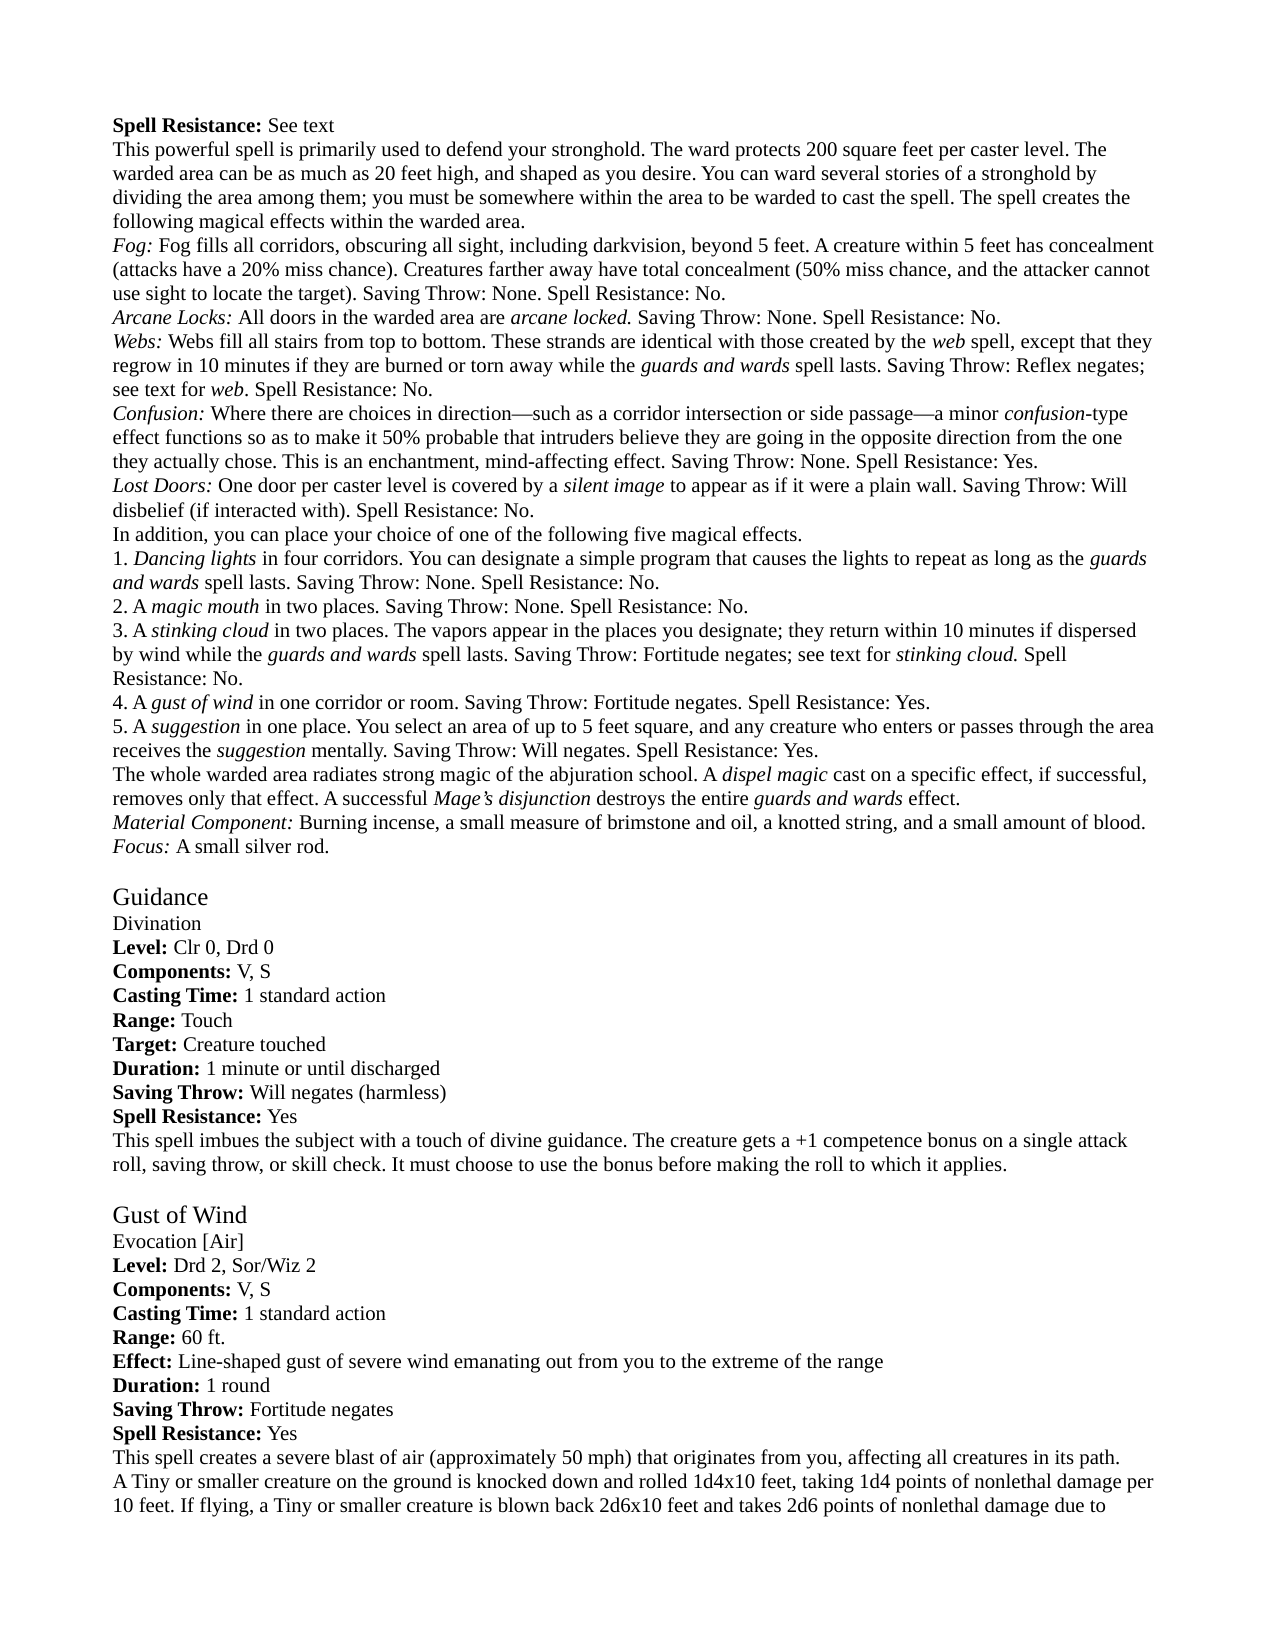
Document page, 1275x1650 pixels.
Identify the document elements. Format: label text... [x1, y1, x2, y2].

text 3. A stinking cloud in two places. The vapors appear in the places you designate; they return within 10 minutes if dispersed by wind while the guards and wards spell lasts. Saving Throw: Fortitude negates; see text for stinking cloud. Spell Resistance: No. [112, 618, 1162, 690]
text 1. Dancing lights in four corridors. You can designate a simple program that causes the lights to repeat as long as the guards and wards spell lasts. Saving Throw: None. Spell Resistance: No. [112, 546, 1162, 594]
text Range: 60 ft. [112, 1325, 1162, 1349]
text Material Component: Burning incense, a small measure of brimstone and oil, a knotted string, and a small amount of blood. [112, 810, 1162, 834]
text Saving Throw: Fortitude negates [112, 1397, 1162, 1421]
text Spell Resistance: Yes [112, 1421, 1162, 1445]
text Fog: Fog fills all corridors, obscuring all sight, including darkvision, beyond 5 feet. A creature within 5 feet has concealment (attacks have a 20% miss chance). Creatures farther away have total concealment (50% miss chance, and the attacker cannot use sight to locate the target). Saving Throw: None. Spell Resistance: No. [112, 233, 1162, 305]
text Level: Clr 0, Drd 0 [112, 935, 1162, 959]
text Casting Time: 1 standard action [112, 983, 1162, 1007]
text Range: Touch [112, 1007, 1162, 1032]
text Focus: A small silver rod. [112, 834, 1162, 858]
text 2. A magic mouth in two places. Saving Throw: None. Spell Resistance: No. [112, 594, 1162, 618]
text The whole warded area radiates strong magic of the abjuration school. A dispel magic cast on a specific effect, if successful, removes only that effect. A successful Mage’s disjunction destroys the entire guards and wards effect. [112, 762, 1162, 810]
text This powerful spell is primarily used to defend your stronghold. The ward protects 200 square feet per caster level. The warded area can be as much as 20 feet high, and shaped as you desire. You can ward several stories of a stronghold by dividing the area among them; you must be somewhere within the area to be warded to cast the spell. The spell creates the following magical effects within the warded area. [112, 137, 1162, 233]
text Divination [112, 911, 1162, 935]
text Spell Resistance: See text [112, 112, 1162, 137]
text Evocation [Air] [112, 1229, 1162, 1253]
text This spell imbues the subject with a touch of divine guidance. The creature gets a +1 competence bonus on a single attack roll, saving throw, or skill check. It must choose to use the bonus before making the roll to which it applies. [112, 1128, 1162, 1176]
text This spell creates a severe blast of air (approximately 50 mph) that originates from you, affecting all creatures in its path. [112, 1445, 1162, 1469]
text Level: Drd 2, Sor/Wiz 2 [112, 1253, 1162, 1277]
text A Tiny or smaller creature on the ground is knocked down and rolled 1d4x10 feet, taking 1d4 points of nonlethal damage per 10 feet. If flying, a Tiny or smaller creature is blown back 2d6x10 feet and takes 2d6 points of nonlethal damage due to [112, 1469, 1162, 1517]
text Saving Throw: Will negates (harmless) [112, 1080, 1162, 1104]
text Casting Time: 1 standard action [112, 1301, 1162, 1325]
text Components: V, S [112, 959, 1162, 983]
text 5. A suggestion in one place. You select an area of up to 5 feet square, and any creature who enters or passes through the area receives the suggestion mentally. Saving Throw: Will negates. Spell Resistance: Yes. [112, 714, 1162, 762]
text Target: Creature touched [112, 1032, 1162, 1056]
text Duration: 1 round [112, 1373, 1162, 1397]
text Arcane Locks: All doors in the warded area are arcane locked. Saving Throw: None. Spell Resistance: No. [112, 305, 1162, 329]
text Duration: 1 minute or until discharged [112, 1056, 1162, 1080]
text Guidance [112, 882, 1162, 911]
text Confusion: Where there are choices in direction—such as a corridor intersection or side passage—a minor confusion-type effect functions so as to make it 50% probable that intruders believe they are going in the opposite direction from the one they actually chose. This is an enchantment, mind-affecting effect. Saving Throw: None. Spell Resistance: Yes. [112, 401, 1162, 473]
text Spell Resistance: Yes [112, 1104, 1162, 1128]
text 4. A gust of wind in one corridor or room. Saving Throw: Fortitude negates. Spell Resistance: Yes. [112, 690, 1162, 714]
text In addition, you can place your choice of one of the following five magical effects. [112, 522, 1162, 546]
text Effect: Line-shaped gust of severe wind emanating out from you to the extreme of the range [112, 1349, 1162, 1373]
text Gust of Wind [112, 1200, 1162, 1229]
text Webs: Webs fill all stairs from top to bottom. These strands are identical with those created by the web spell, except that they regrow in 10 minutes if they are burned or torn away while the guards and wards spell lasts. Saving Throw: Reflex negates; see text for web. Spell Resistance: No. [112, 329, 1162, 401]
text Components: V, S [112, 1277, 1162, 1301]
text Lost Doors: One door per caster level is covered by a silent image to appear as if it were a plain wall. Saving Throw: Will disbelief (if interacted with). Spell Resistance: No. [112, 473, 1162, 522]
